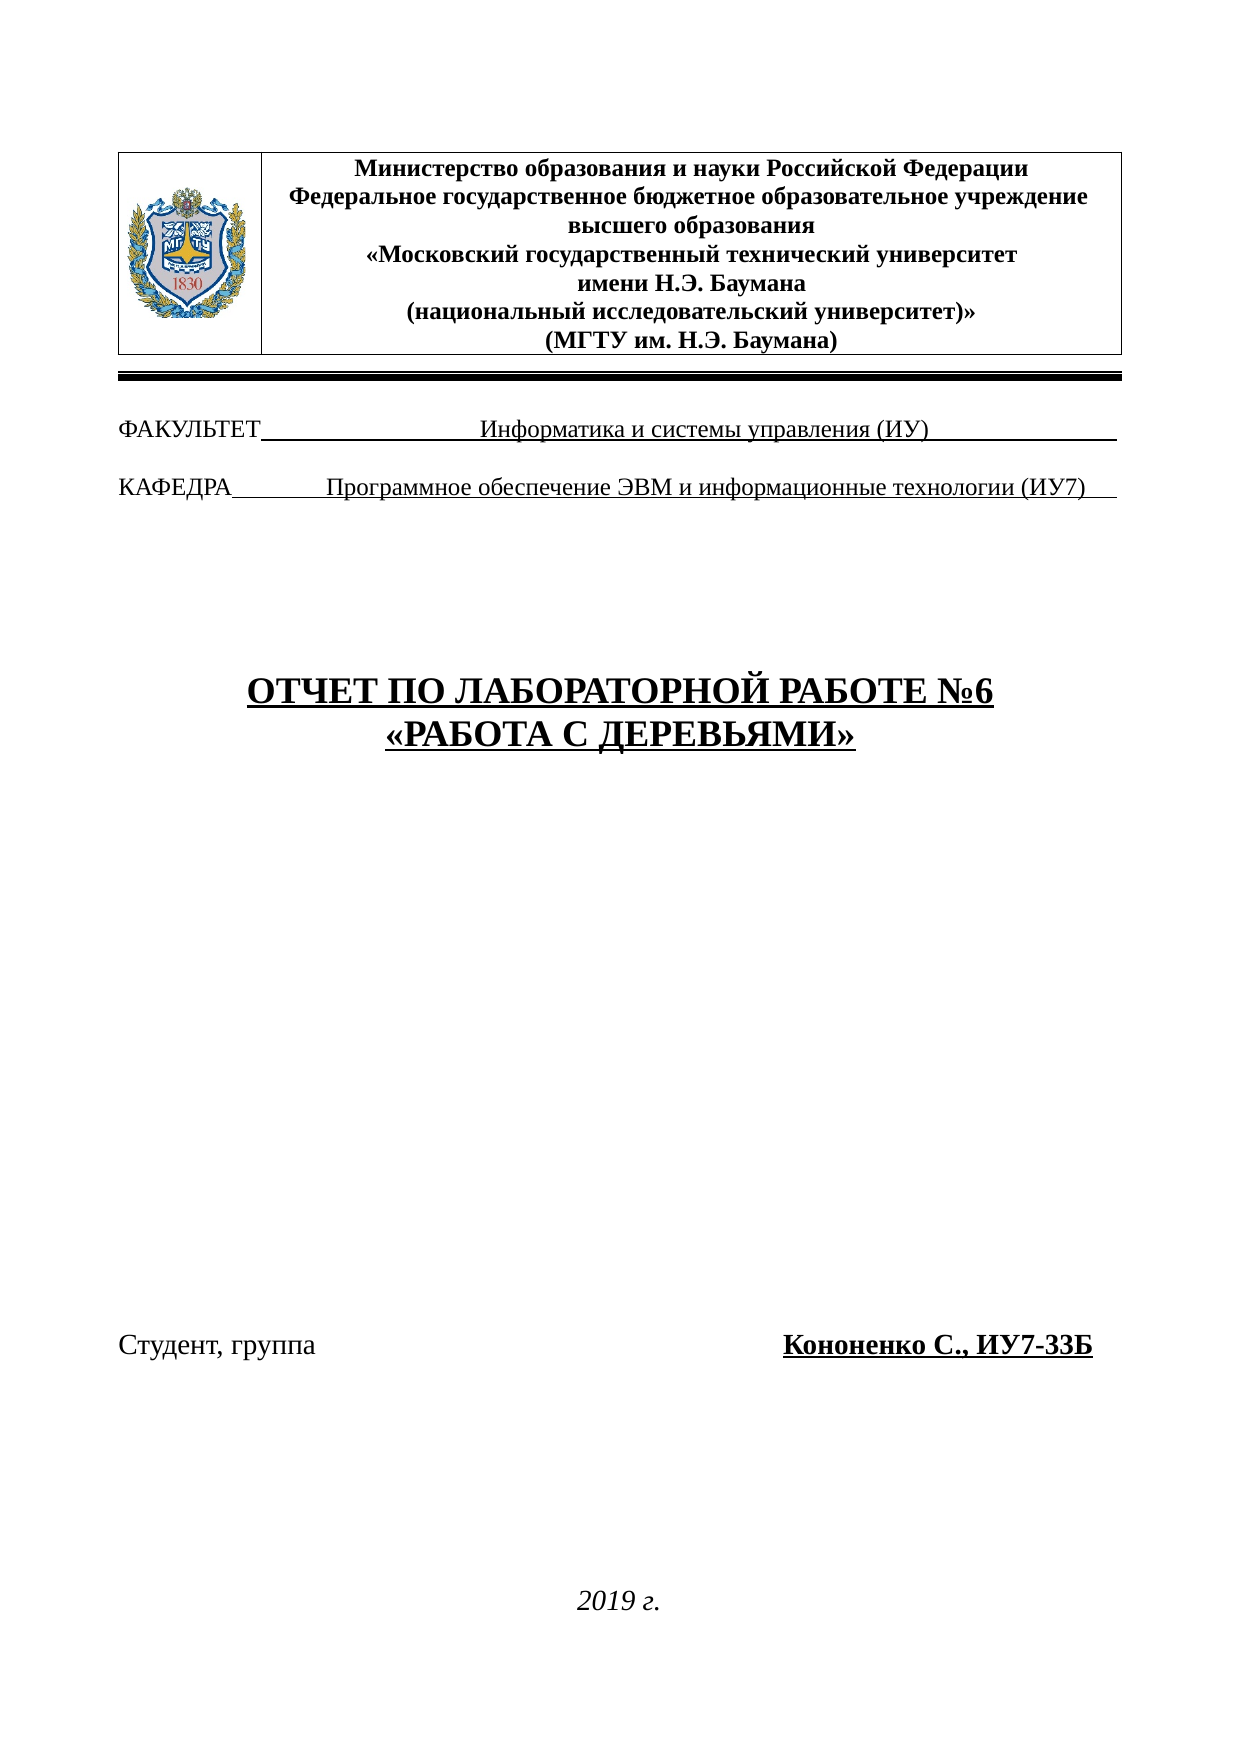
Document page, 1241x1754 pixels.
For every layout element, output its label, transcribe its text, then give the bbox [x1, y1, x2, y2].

table_header [119, 153, 261, 354]
text ОТЧЕТ ПО ЛАБОРАТОРНОЙ РАБОТЕ №6 «РАБОТА С ДЕРЕВЬЯМИ» [118, 668, 1122, 754]
text ФАКУЛЬТЕТ Информатика и системы управления (ИУ) [118, 414, 1122, 443]
text КАФЕДРА Программное обеспечение ЭВМ и информационные технологии (ИУ7) [118, 472, 1122, 501]
table_header Министерство образования и науки Российской Федерации Федеральное государственное бюджетное образовательное учреждение высшего образования «Московский государственный технический университет имени Н.Э. Баумана (национальный исследовательский университет)» (МГТУ им. Н.Э. Баумана) [262, 153, 1121, 354]
picture [127, 187, 248, 323]
text Студент, группа Кононенко С., ИУ7-33Б [118, 1327, 1122, 1394]
text 2019 г. [118, 1583, 1122, 1617]
